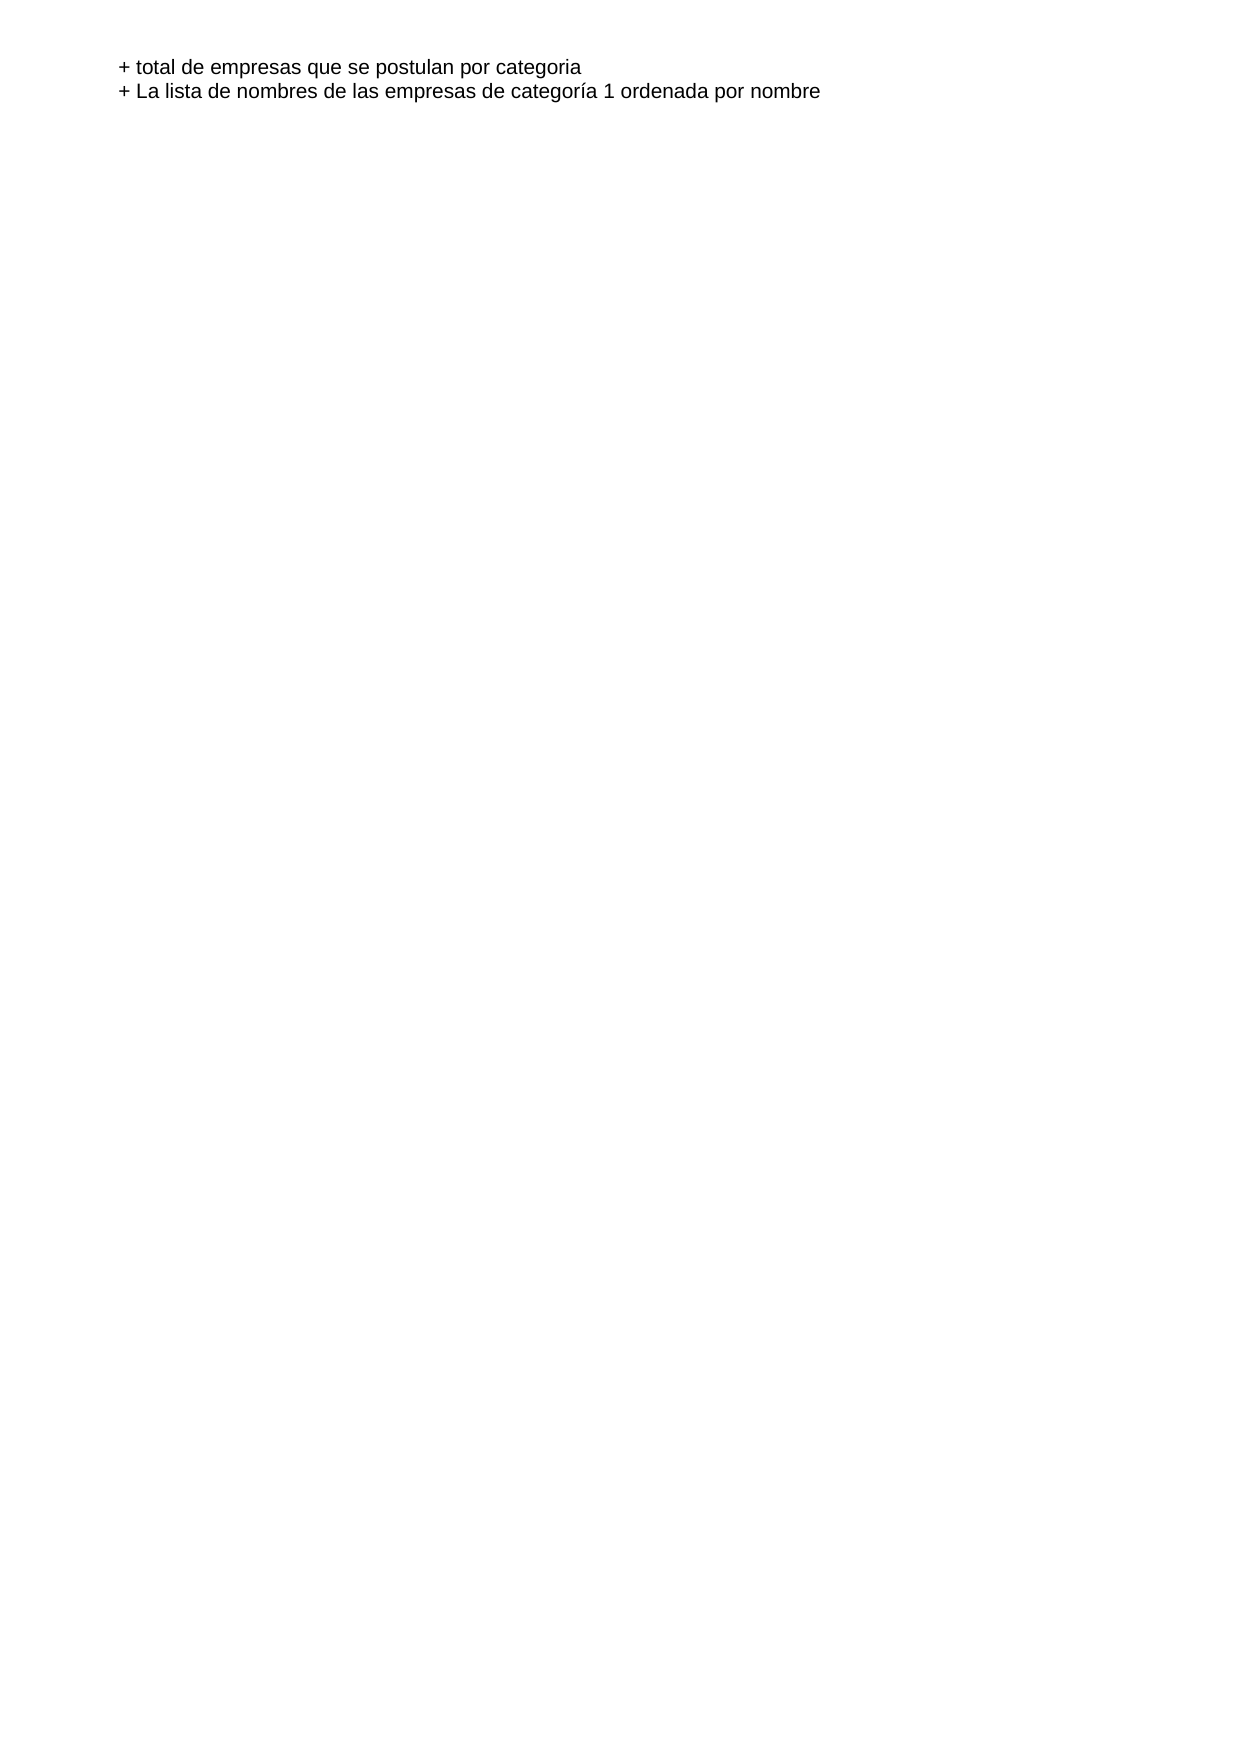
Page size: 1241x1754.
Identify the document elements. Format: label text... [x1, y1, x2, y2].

text + total de empresas que se postulan por categoria [118, 55, 1122, 79]
text + La lista de nombres de las empresas de categoría 1 ordenada por nombre [118, 79, 1122, 103]
